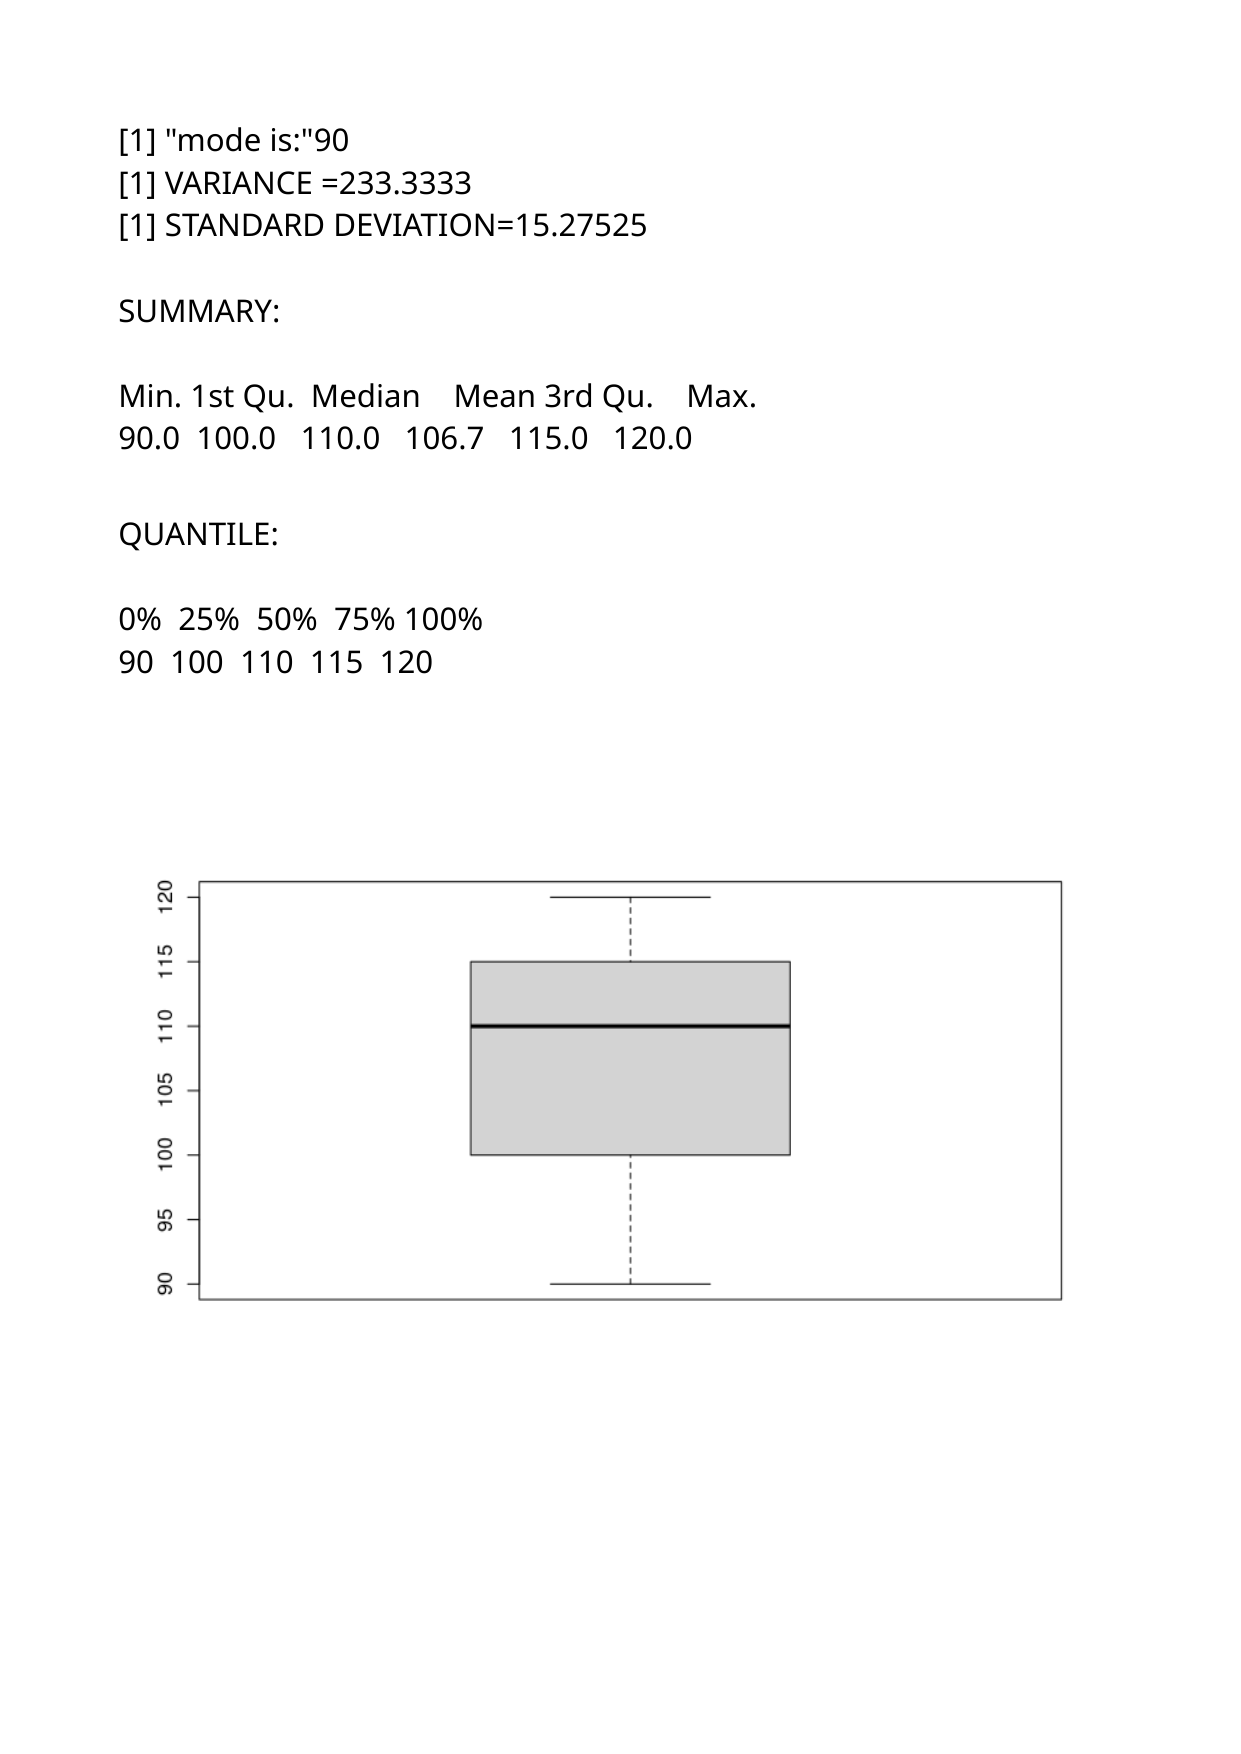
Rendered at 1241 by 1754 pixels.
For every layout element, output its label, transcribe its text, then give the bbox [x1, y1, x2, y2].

text QUANTILE: [118, 512, 1122, 555]
text SUMMARY: [118, 288, 1122, 331]
text 90.0 100.0 110.0 106.7 115.0 120.0 [118, 416, 1122, 459]
text [1] STANDARD DEVIATION=15.27525 [118, 203, 1122, 246]
text Min. 1st Qu. Median Mean 3rd Qu. Max. [118, 374, 1122, 416]
text 0% 25% 50% 75% 100% [118, 597, 1122, 640]
text [1] "mode is:"90 [118, 118, 1122, 161]
text [1] VARIANCE =233.3333 [118, 161, 1122, 203]
text 90 100 110 115 120 [118, 640, 1122, 683]
picture [105, 778, 1110, 1429]
